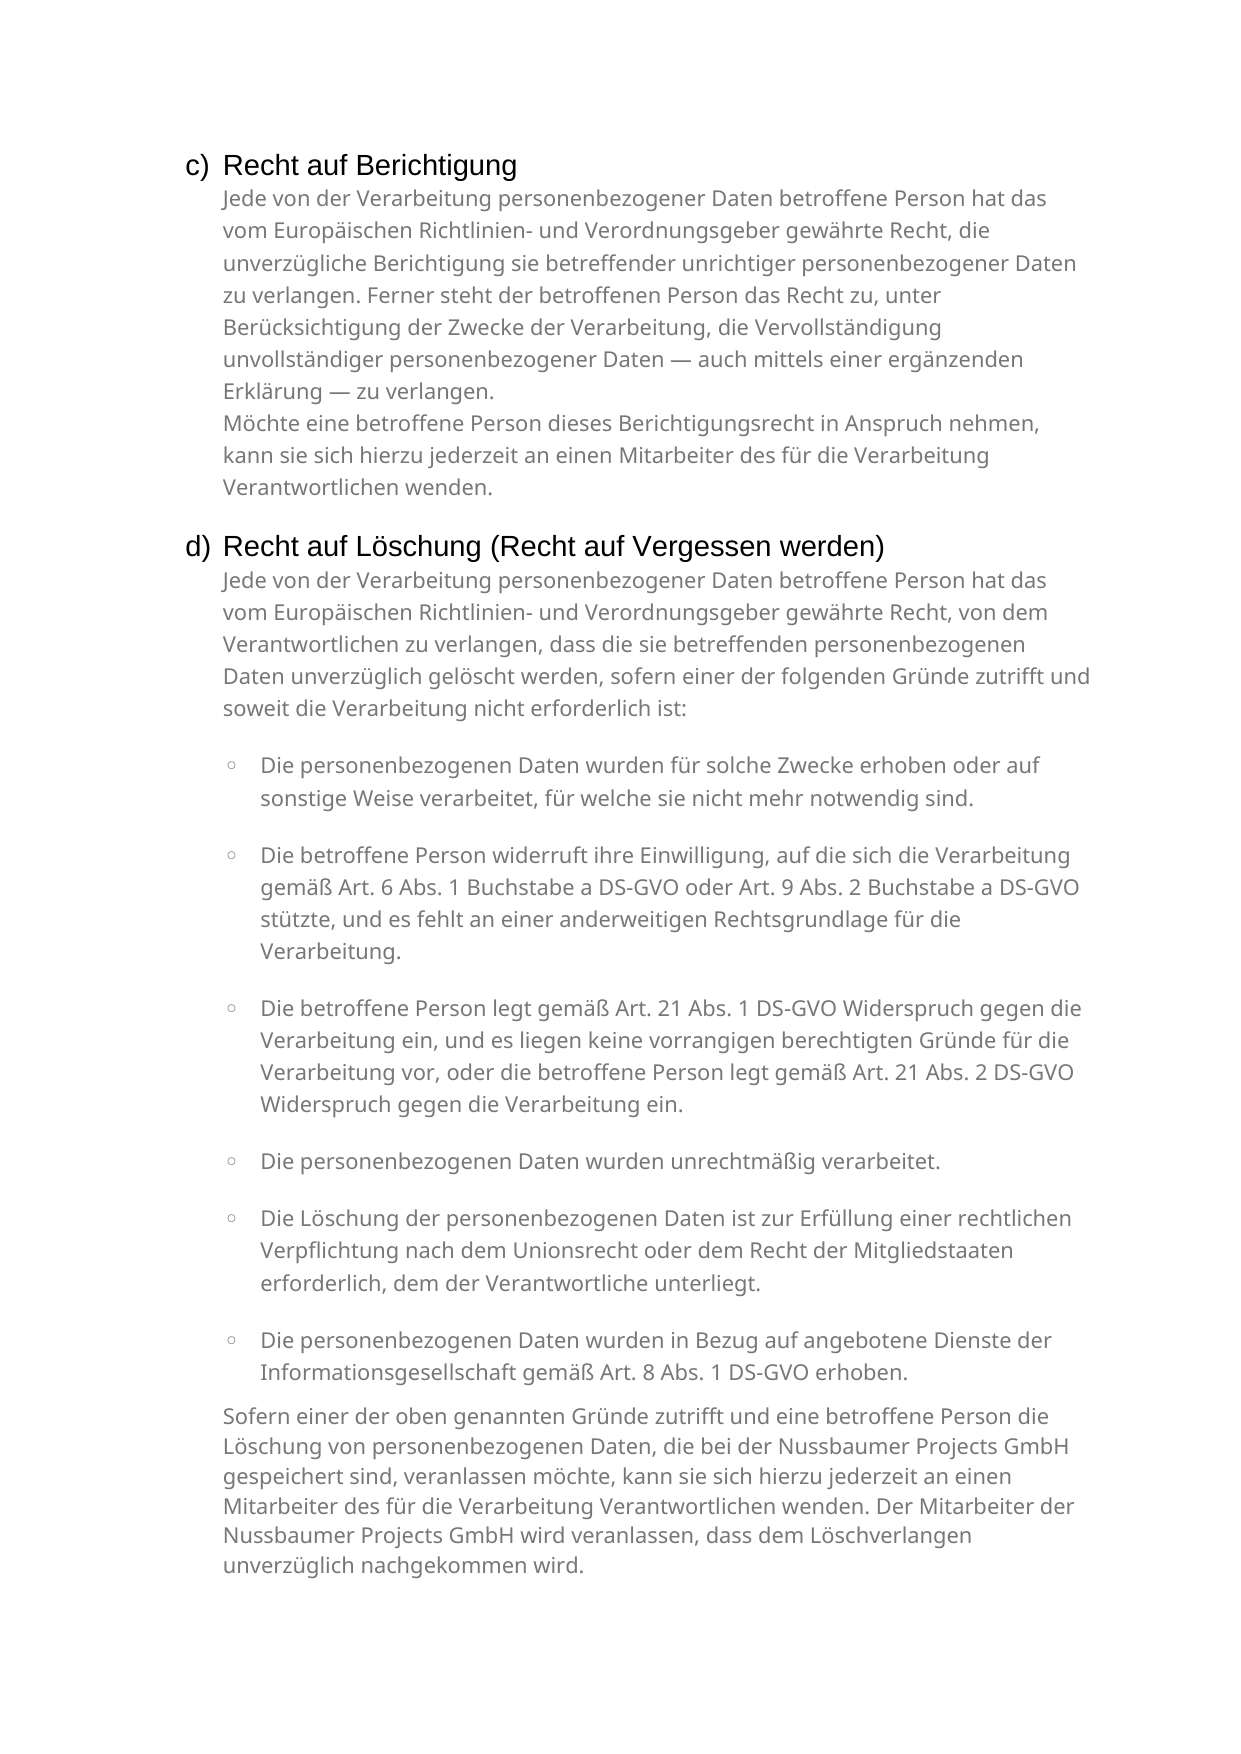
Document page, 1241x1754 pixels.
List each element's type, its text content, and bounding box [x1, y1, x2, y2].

list Sofern einer der oben genannten Gründe zutrifft und eine betroffene Person die Löschung von personenbezogenen Daten, die bei der Nussbaumer Projects GmbH gespeichert sind, veranlassen möchte, kann sie sich hierzu jederzeit an einen Mitarbeiter des für die Verarbeitung Verantwortlichen wenden. Der Mitarbeiter der Nussbaumer Projects GmbH wird veranlassen, dass dem Löschverlangen unverzüglich nachgekommen wird. [185, 1401, 1093, 1580]
subtitle Die personenbezogenen Daten wurden für solche Zwecke erhoben oder auf sonstige Weise verarbeitet, für welche sie nicht mehr notwendig sind. [223, 751, 1093, 812]
subtitle Recht auf Berichtigung Jede von der Verarbeitung personenbezogener Daten betroffene Person hat das vom Europäischen Richtlinien- und Verordnungsgeber gewährte Recht, die unverzügliche Berichtigung sie betreffender unrichtiger personenbezogener Daten zu verlangen. Ferner steht der betroffenen Person das Recht zu, unter Berücksichtigung der Zwecke der Verarbeitung, die Vervollständigung unvollständiger personenbezogener Daten — auch mittels einer ergänzenden Erklärung — zu verlangen. Möchte eine betroffene Person dieses Berichtigungsrecht in Anspruch nehmen, kann sie sich hierzu jederzeit an einen Mitarbeiter des für die Verarbeitung Verantwortlichen wenden. [185, 148, 1093, 502]
subtitle Die betroffene Person legt gemäß Art. 21 Abs. 1 DS-GVO Widerspruch gegen die Verarbeitung ein, und es liegen keine vorrangigen berechtigten Gründe für die Verarbeitung vor, oder die betroffene Person legt gemäß Art. 21 Abs. 2 DS-GVO Widerspruch gegen die Verarbeitung ein. [223, 993, 1093, 1119]
subtitle Die personenbezogenen Daten wurden in Bezug auf angebotene Dienste der Informationsgesellschaft gemäß Art. 8 Abs. 1 DS-GVO erhoben. [223, 1325, 1093, 1387]
subtitle Recht auf Löschung (Recht auf Vergessen werden) Jede von der Verarbeitung personenbezogener Daten betroffene Person hat das vom Europäischen Richtlinien- und Verordnungsgeber gewährte Recht, von dem Verantwortlichen zu verlangen, dass die sie betreffenden personenbezogenen Daten unverzüglich gelöscht werden, sofern einer der folgenden Gründe zutrifft und soweit die Verarbeitung nicht erforderlich ist: [185, 529, 1093, 723]
subtitle Die betroffene Person widerruft ihre Einwilligung, auf die sich die Verarbeitung gemäß Art. 6 Abs. 1 Buchstabe a DS-GVO oder Art. 9 Abs. 2 Buchstabe a DS-GVO stützte, und es fehlt an einer anderweitigen Rechtsgrundlage für die Verarbeitung. [223, 840, 1093, 966]
subtitle Die Löschung der personenbezogenen Daten ist zur Erfüllung einer rechtlichen Verpflichtung nach dem Unionsrecht oder dem Recht der Mitgliedstaaten erforderlich, dem der Verantwortliche unterliegt. [223, 1203, 1093, 1297]
subtitle Die personenbezogenen Daten wurden unrechtmäßig verarbeitet. [223, 1146, 1093, 1176]
